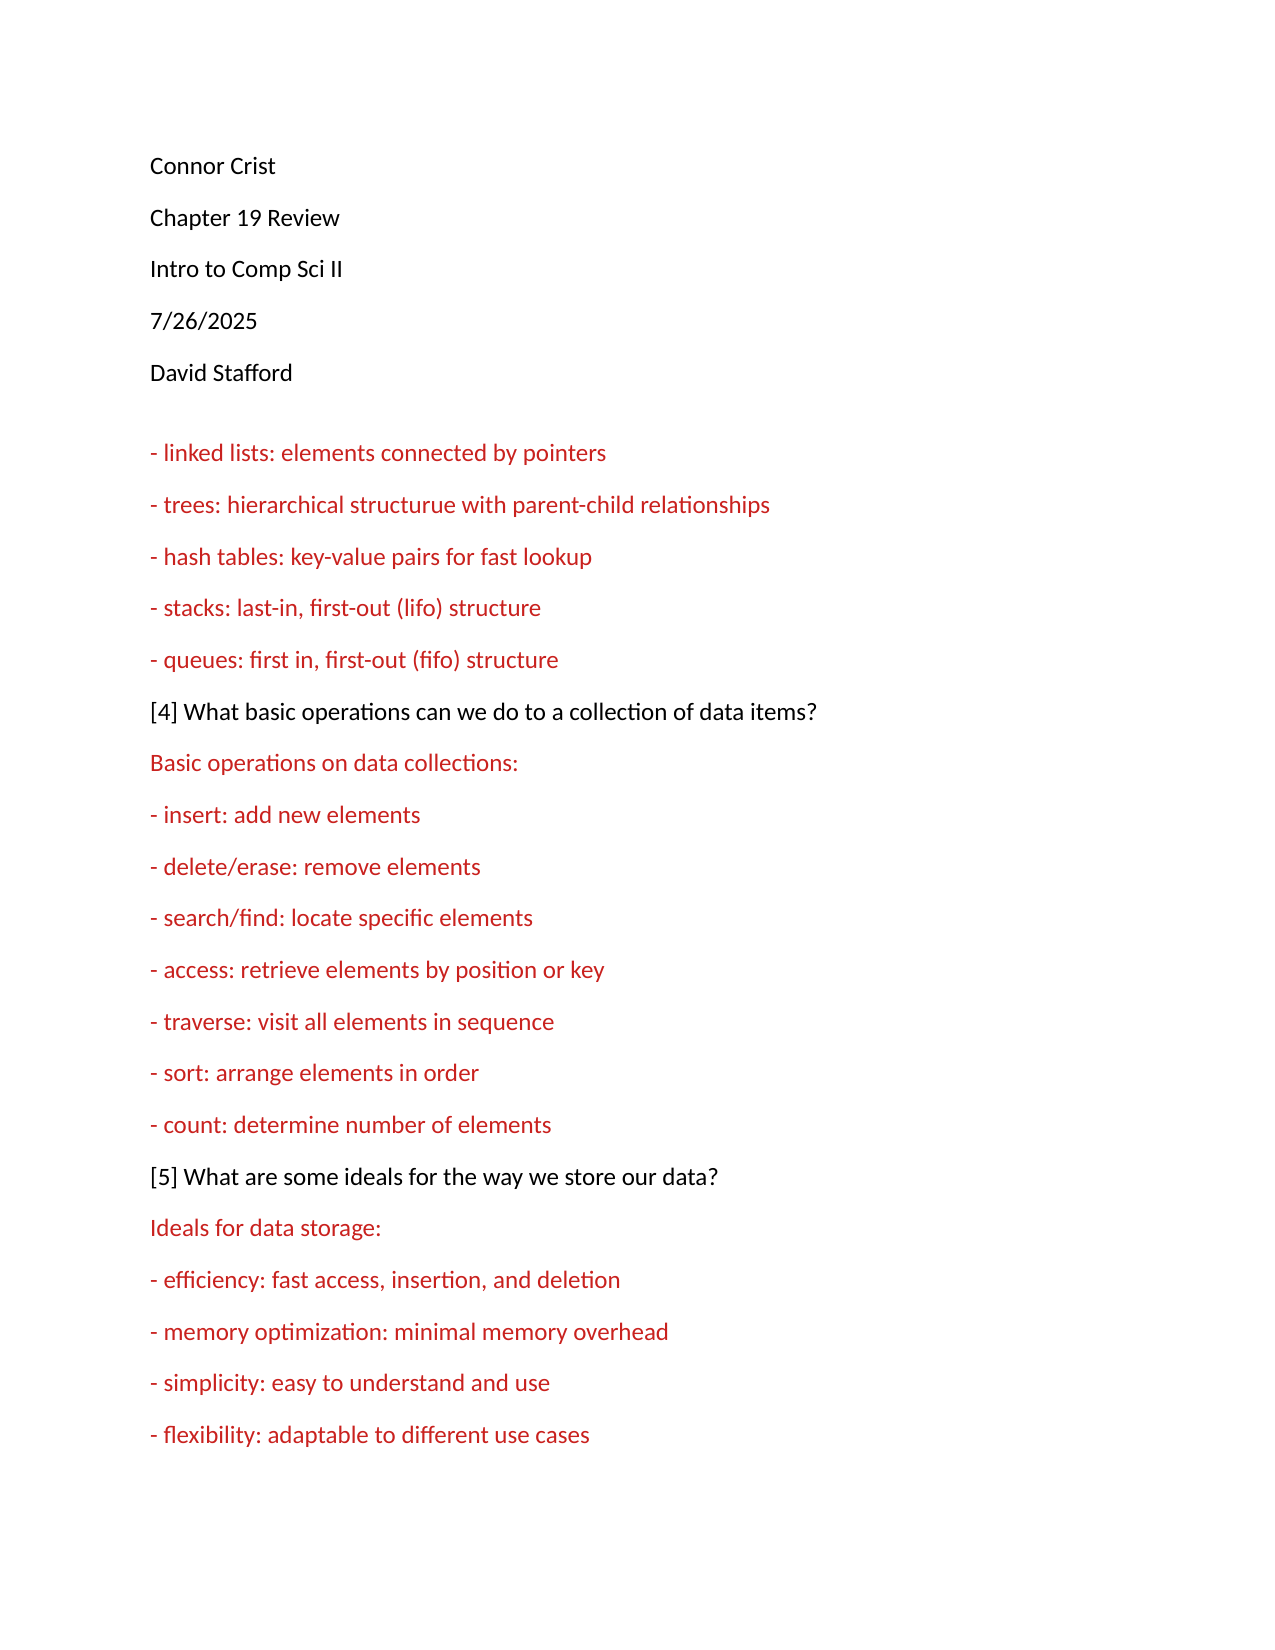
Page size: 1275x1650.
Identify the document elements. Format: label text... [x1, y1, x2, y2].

text [5] What are some ideals for the way we store our data? [150, 1161, 1125, 1191]
text - trees: hierarchical structurue with parent-child relationships [150, 489, 1125, 520]
text Basic operations on data collections: [150, 748, 1125, 778]
text - sort: arrange elements in order [150, 1058, 1125, 1088]
text Ideals for data storage: [150, 1213, 1125, 1243]
text - hash tables: key-value pairs for fast lookup [150, 541, 1125, 571]
text - traverse: visit all elements in sequence [150, 1006, 1125, 1036]
text - memory optimization: minimal memory overhead [150, 1316, 1125, 1346]
text - delete/erase: remove elements [150, 851, 1125, 881]
text - insert: add new elements [150, 799, 1125, 830]
text - simplicity: easy to understand and use [150, 1368, 1125, 1398]
text [4] What basic operations can we do to a collection of data items? [150, 696, 1125, 726]
text - stacks: last-in, first-out (lifo) structure [150, 593, 1125, 623]
text - flexibility: adaptable to different use cases [150, 1419, 1125, 1450]
text - search/find: locate specific elements [150, 903, 1125, 933]
text - access: retrieve elements by position or key [150, 954, 1125, 985]
text - linked lists: elements connected by pointers [150, 438, 1125, 468]
text - queues: first in, first-out (fifo) structure [150, 644, 1125, 675]
text - count: determine number of elements [150, 1109, 1125, 1140]
text - efficiency: fast access, insertion, and deletion [150, 1264, 1125, 1295]
